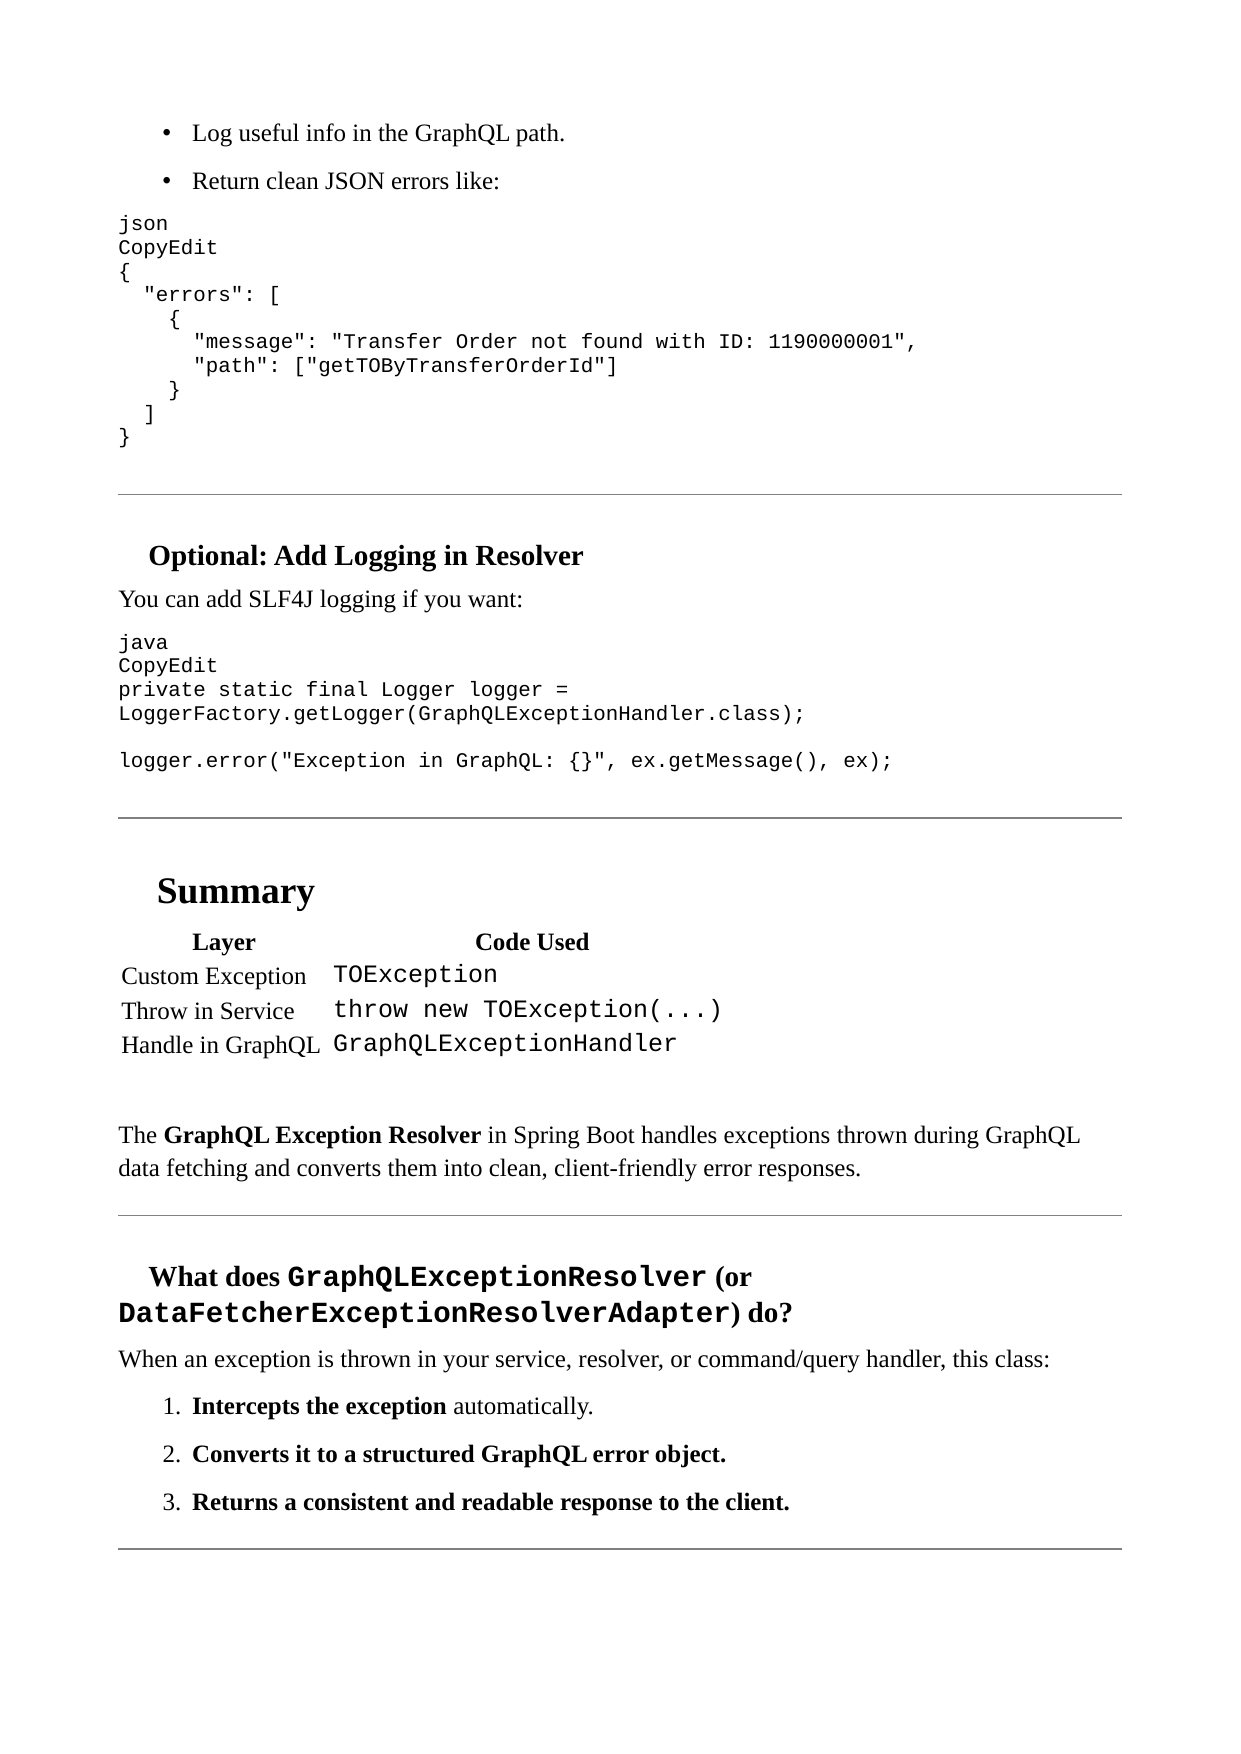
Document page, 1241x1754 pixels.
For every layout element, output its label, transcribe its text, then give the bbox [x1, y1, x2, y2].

list Converts it to a structured GraphQL error object. [162, 1439, 1122, 1468]
table_header Code Used [330, 924, 734, 958]
text The GraphQL Exception Resolver in Spring Boot handles exceptions thrown during GraphQL data fetching and converts them into clean, client-friendly error responses. [118, 1120, 1122, 1181]
list Log useful info in the GraphQL path. [162, 118, 1122, 147]
table_cell TOException [330, 959, 734, 993]
table_cell Throw in Service [118, 993, 330, 1028]
text You can add SLF4J logging if you want: [118, 584, 1122, 613]
text When an exception is thrown in your service, resolver, or command/query handler, this class: [118, 1344, 1122, 1372]
text json [118, 213, 1122, 237]
text } [118, 426, 1122, 450]
text "errors": [ [118, 284, 1122, 308]
list Return clean JSON errors like: [162, 166, 1122, 194]
text CopyEdit [118, 237, 1122, 261]
text } [118, 379, 1122, 402]
text ] [118, 402, 1122, 426]
table_cell throw new TOException(...) [330, 993, 734, 1028]
text java [118, 632, 1122, 655]
text "message": "Transfer Order not found with ID: 1190000001", [118, 332, 1122, 355]
text logger.error("Exception in GraphQL: {}", ex.getMessage(), ex); [118, 750, 1122, 774]
text CopyEdit [118, 655, 1122, 679]
subtitle 🔎 What does GraphQLExceptionResolver (or DataFetcherExceptionResolverAdapter) do? [118, 1259, 1122, 1331]
text { [118, 261, 1122, 284]
table_cell GraphQLExceptionHandler [330, 1028, 734, 1062]
text { [118, 308, 1122, 332]
list Intercepts the exception automatically. [162, 1391, 1122, 1420]
table_cell Custom Exception [118, 959, 330, 993]
list Returns a consistent and readable response to the client. [162, 1487, 1122, 1515]
text "path": ["getTOByTransferOrderId"] [118, 355, 1122, 379]
table_header Layer [118, 924, 330, 958]
table_cell Handle in GraphQL [118, 1028, 330, 1062]
subtitle 🔹 Optional: Add Logging in Resolver [118, 538, 1122, 572]
subtitle ✅ Summary [118, 868, 1122, 911]
text private static final Logger logger = LoggerFactory.getLogger(GraphQLExceptionHandler.class); [118, 679, 1122, 726]
